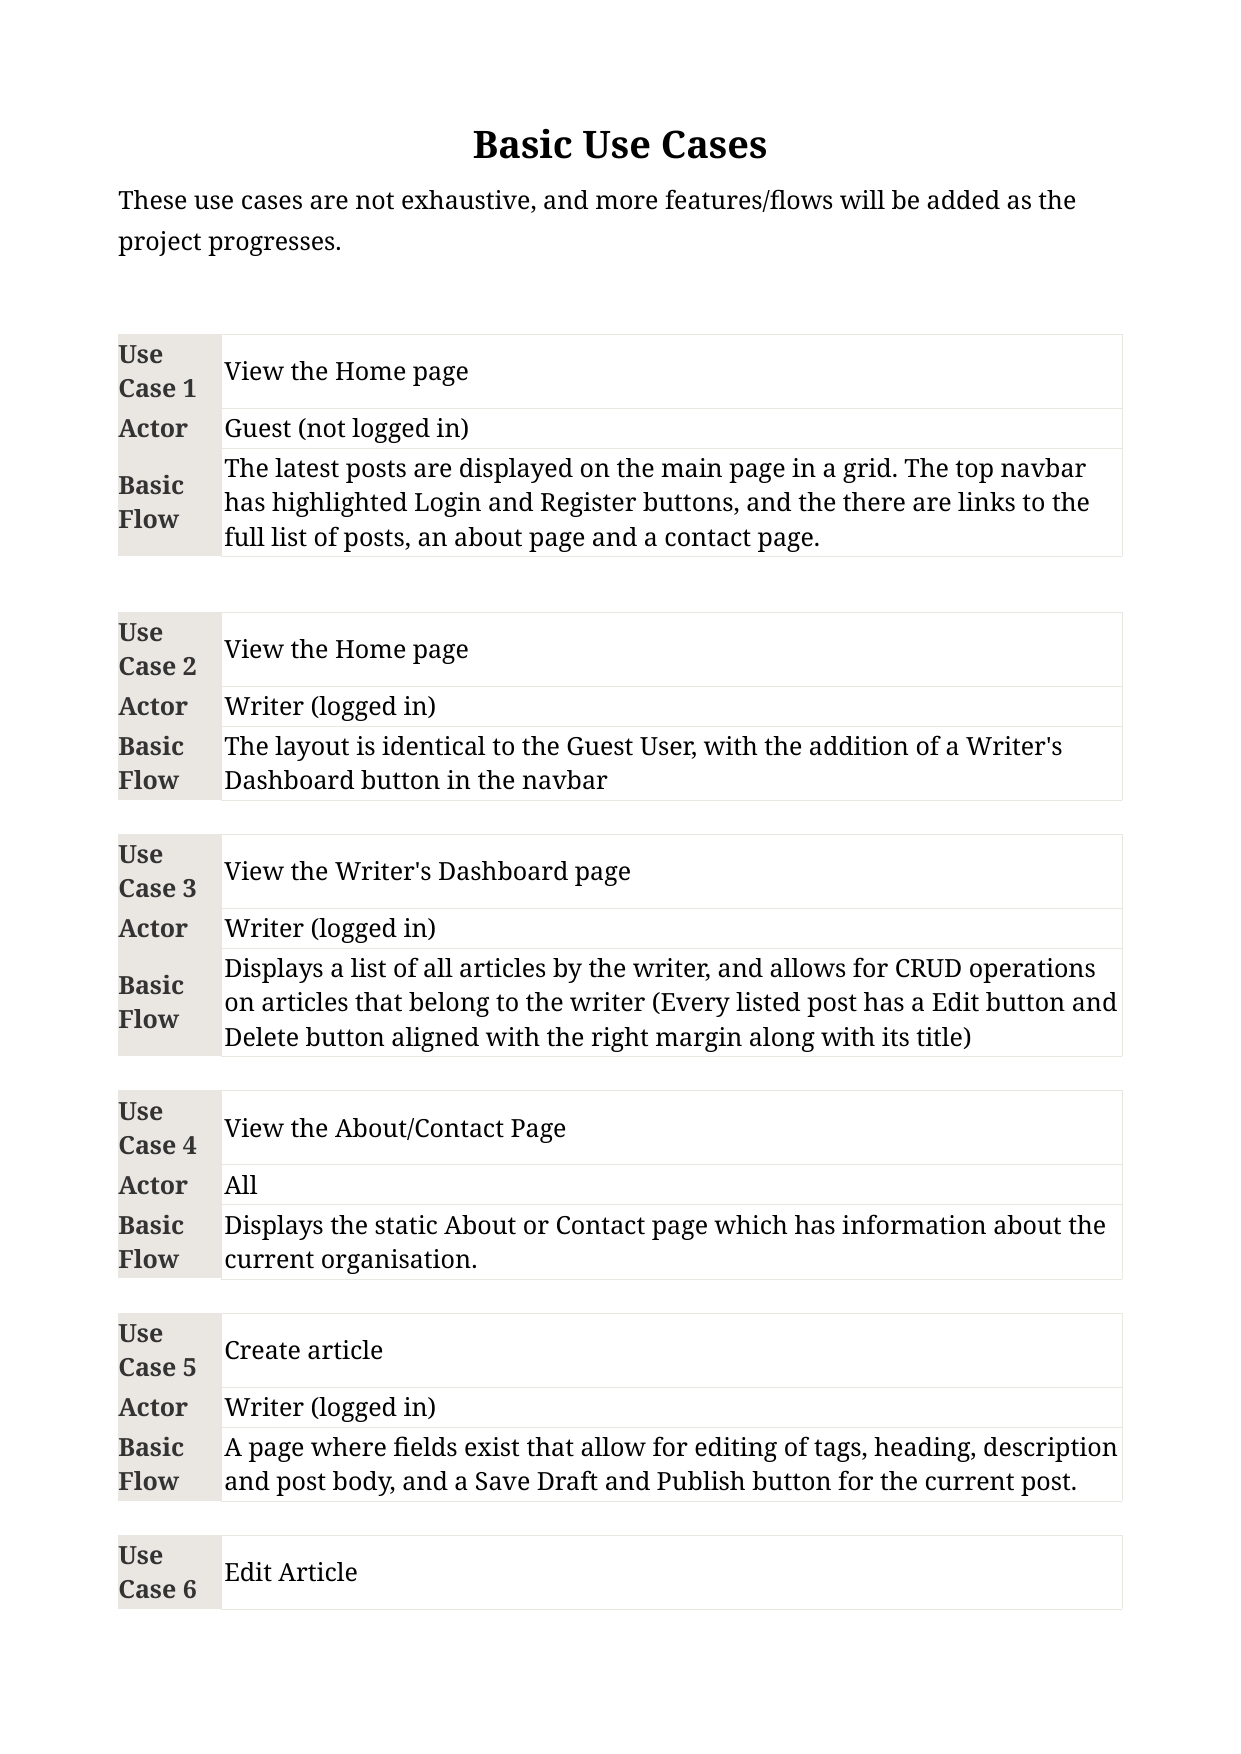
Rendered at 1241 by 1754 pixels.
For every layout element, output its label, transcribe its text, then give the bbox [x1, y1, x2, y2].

table_cell Guest (not logged in) [222, 409, 1122, 448]
table_header Use Case 1 [118, 334, 221, 408]
table_header Use Case 2 [118, 612, 221, 686]
table_header Use Case 6 [118, 1535, 221, 1609]
table_cell Writer (logged in) [222, 687, 1122, 726]
table_header Use Case 3 [118, 834, 221, 908]
table_cell Writer (logged in) [222, 1388, 1122, 1427]
table_header Use Case 4 [118, 1090, 221, 1164]
table_cell Basic Flow [118, 448, 221, 556]
table_cell Basic Flow [118, 1427, 221, 1501]
table_cell The latest posts are displayed on the main page in a grid. The top navbar has highlighted Login and Register buttons, and the there are links to the full list of posts, an about page and a contact page. [222, 449, 1122, 556]
table_cell Actor [118, 1164, 221, 1204]
table_cell Basic Flow [118, 948, 221, 1056]
table_header View the Home page [222, 613, 1122, 686]
text These use cases are not exhaustive, and more features/flows will be added as the project progresses. [118, 182, 1122, 257]
table_cell Actor [118, 686, 221, 726]
table_cell Displays a list of all articles by the writer, and allows for CRUD operations on articles that belong to the writer (Every listed post has a Edit button and Delete button aligned with the right margin along with its title) [222, 949, 1122, 1056]
table_header View the About/Contact Page [222, 1091, 1122, 1164]
table_cell Displays the static About or Contact page which has information about the current organisation. [222, 1205, 1122, 1278]
table_header View the Writer's Dashboard page [222, 835, 1122, 908]
table_header Use Case 5 [118, 1313, 221, 1387]
table_cell The layout is identical to the Guest User, with the addition of a Writer's Dashboard button in the navbar [222, 727, 1122, 800]
subtitle Basic Use Cases [118, 118, 1122, 170]
table_cell A page where fields exist that allow for editing of tags, heading, description and post body, and a Save Draft and Publish button for the current post. [222, 1428, 1122, 1501]
table_cell Actor [118, 1387, 221, 1427]
table_cell Basic Flow [118, 1204, 221, 1278]
table_cell Writer (logged in) [222, 909, 1122, 948]
table_cell Actor [118, 908, 221, 948]
table_header Create article [222, 1314, 1122, 1387]
table_cell All [222, 1165, 1122, 1204]
table_header Edit Article [222, 1536, 1122, 1609]
table_header View the Home page [222, 335, 1122, 408]
table_cell Basic Flow [118, 726, 221, 800]
table_cell Actor [118, 408, 221, 448]
